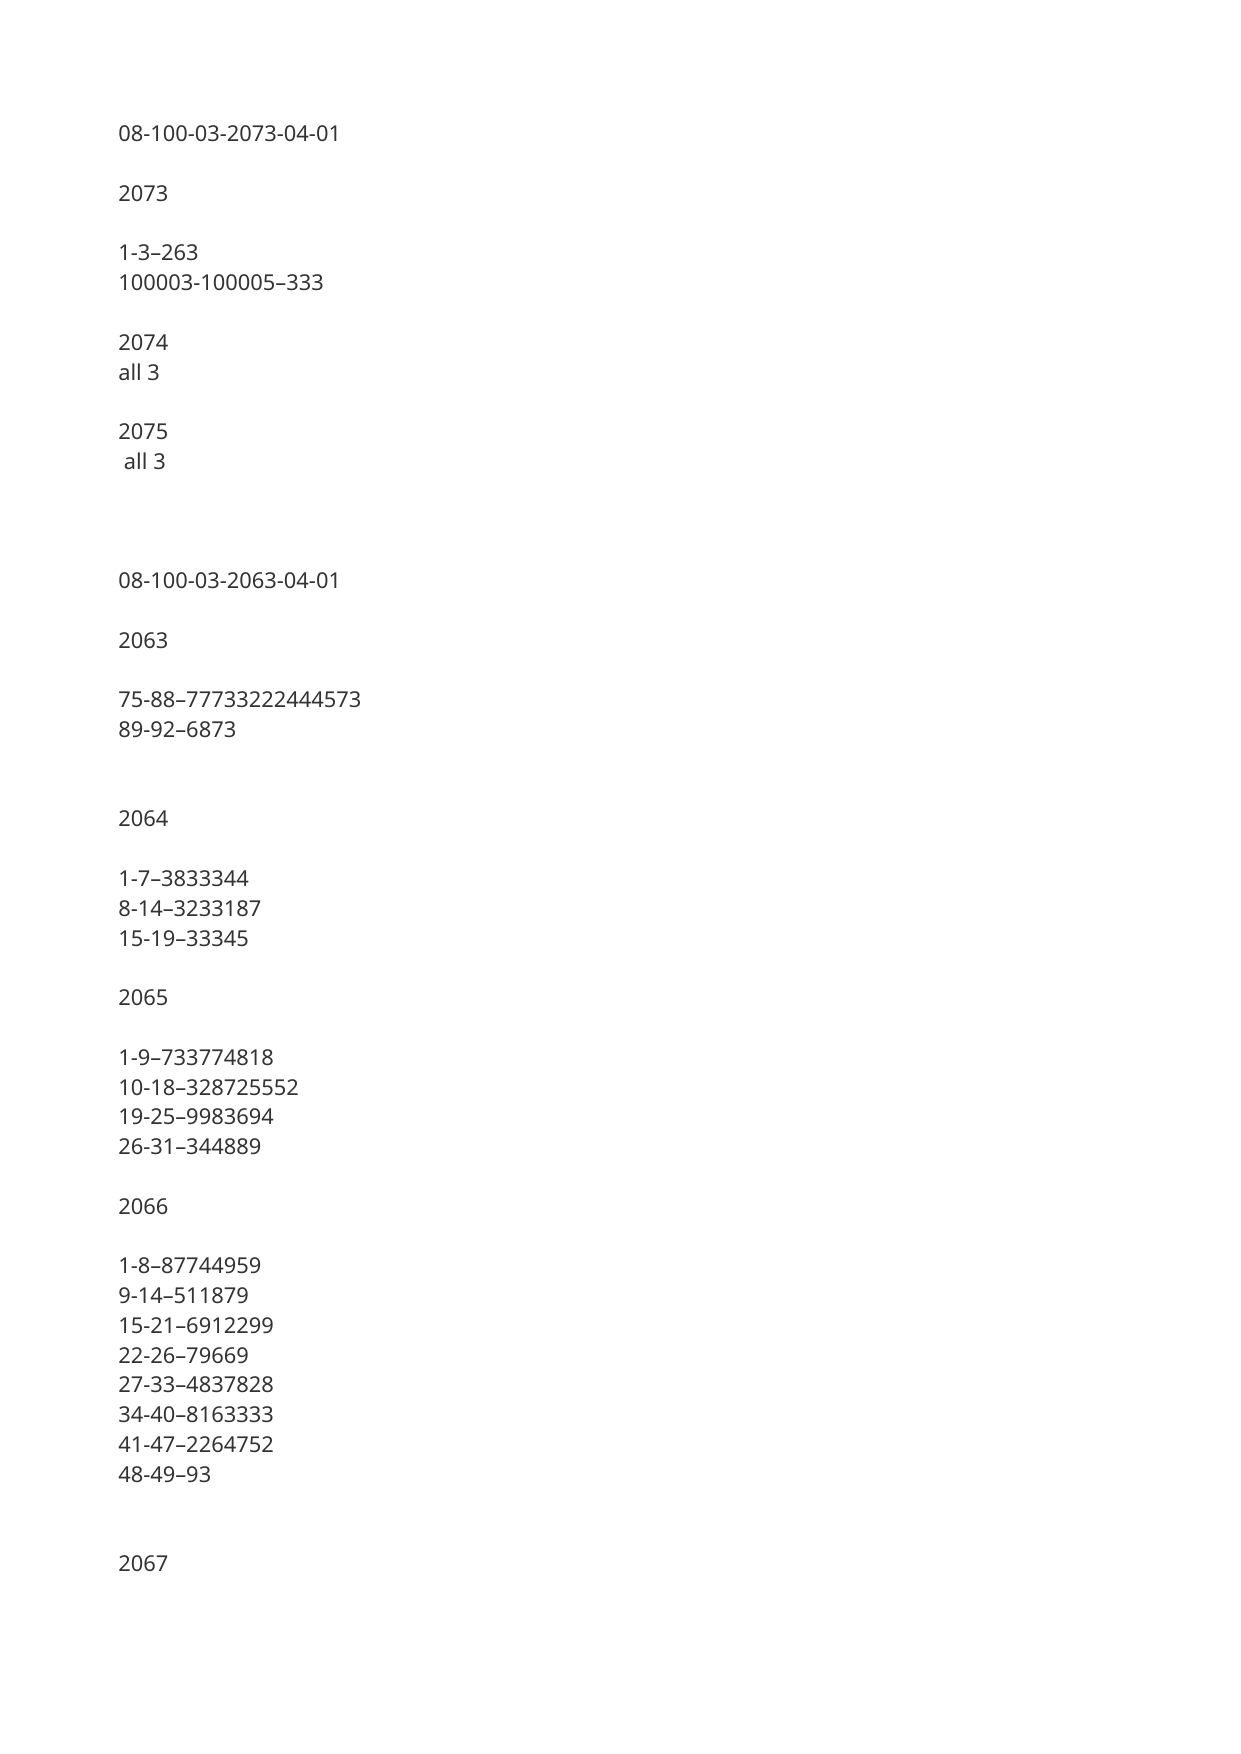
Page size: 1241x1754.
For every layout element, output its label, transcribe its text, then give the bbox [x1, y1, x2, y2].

text all 3 [118, 356, 1122, 386]
text 8-14–3233187 [118, 893, 1122, 922]
text 2064 [118, 803, 1122, 833]
text 48-49–93 [118, 1459, 1122, 1488]
text 34-40–8163333 [118, 1399, 1122, 1429]
text 15-21–6912299 [118, 1310, 1122, 1339]
text 2065 [118, 982, 1122, 1012]
text 2067 [118, 1548, 1122, 1578]
text 2073 [118, 178, 1122, 207]
text 08-100-03-2073-04-01 [118, 118, 1122, 148]
text 1-3–263 [118, 237, 1122, 267]
text 2074 [118, 327, 1122, 356]
text 41-47–2264752 [118, 1429, 1122, 1459]
text 100003-100005–333 [118, 267, 1122, 297]
text 1-9–733774818 [118, 1042, 1122, 1071]
text 89-92–6873 [118, 714, 1122, 744]
text 2066 [118, 1191, 1122, 1220]
text 2063 [118, 624, 1122, 654]
text 1-7–3833344 [118, 863, 1122, 893]
text 27-33–4837828 [118, 1369, 1122, 1399]
text 15-19–33345 [118, 922, 1122, 952]
text 19-25–9983694 [118, 1101, 1122, 1131]
text 75-88–77733222444573 [118, 684, 1122, 714]
text 2075 [118, 416, 1122, 446]
text 08-100-03-2063-04-01 [118, 565, 1122, 595]
text 22-26–79669 [118, 1339, 1122, 1369]
text all 3 [118, 446, 1122, 476]
text 10-18–328725552 [118, 1071, 1122, 1101]
text 9-14–511879 [118, 1280, 1122, 1310]
text 26-31–344889 [118, 1131, 1122, 1161]
text 1-8–87744959 [118, 1250, 1122, 1280]
